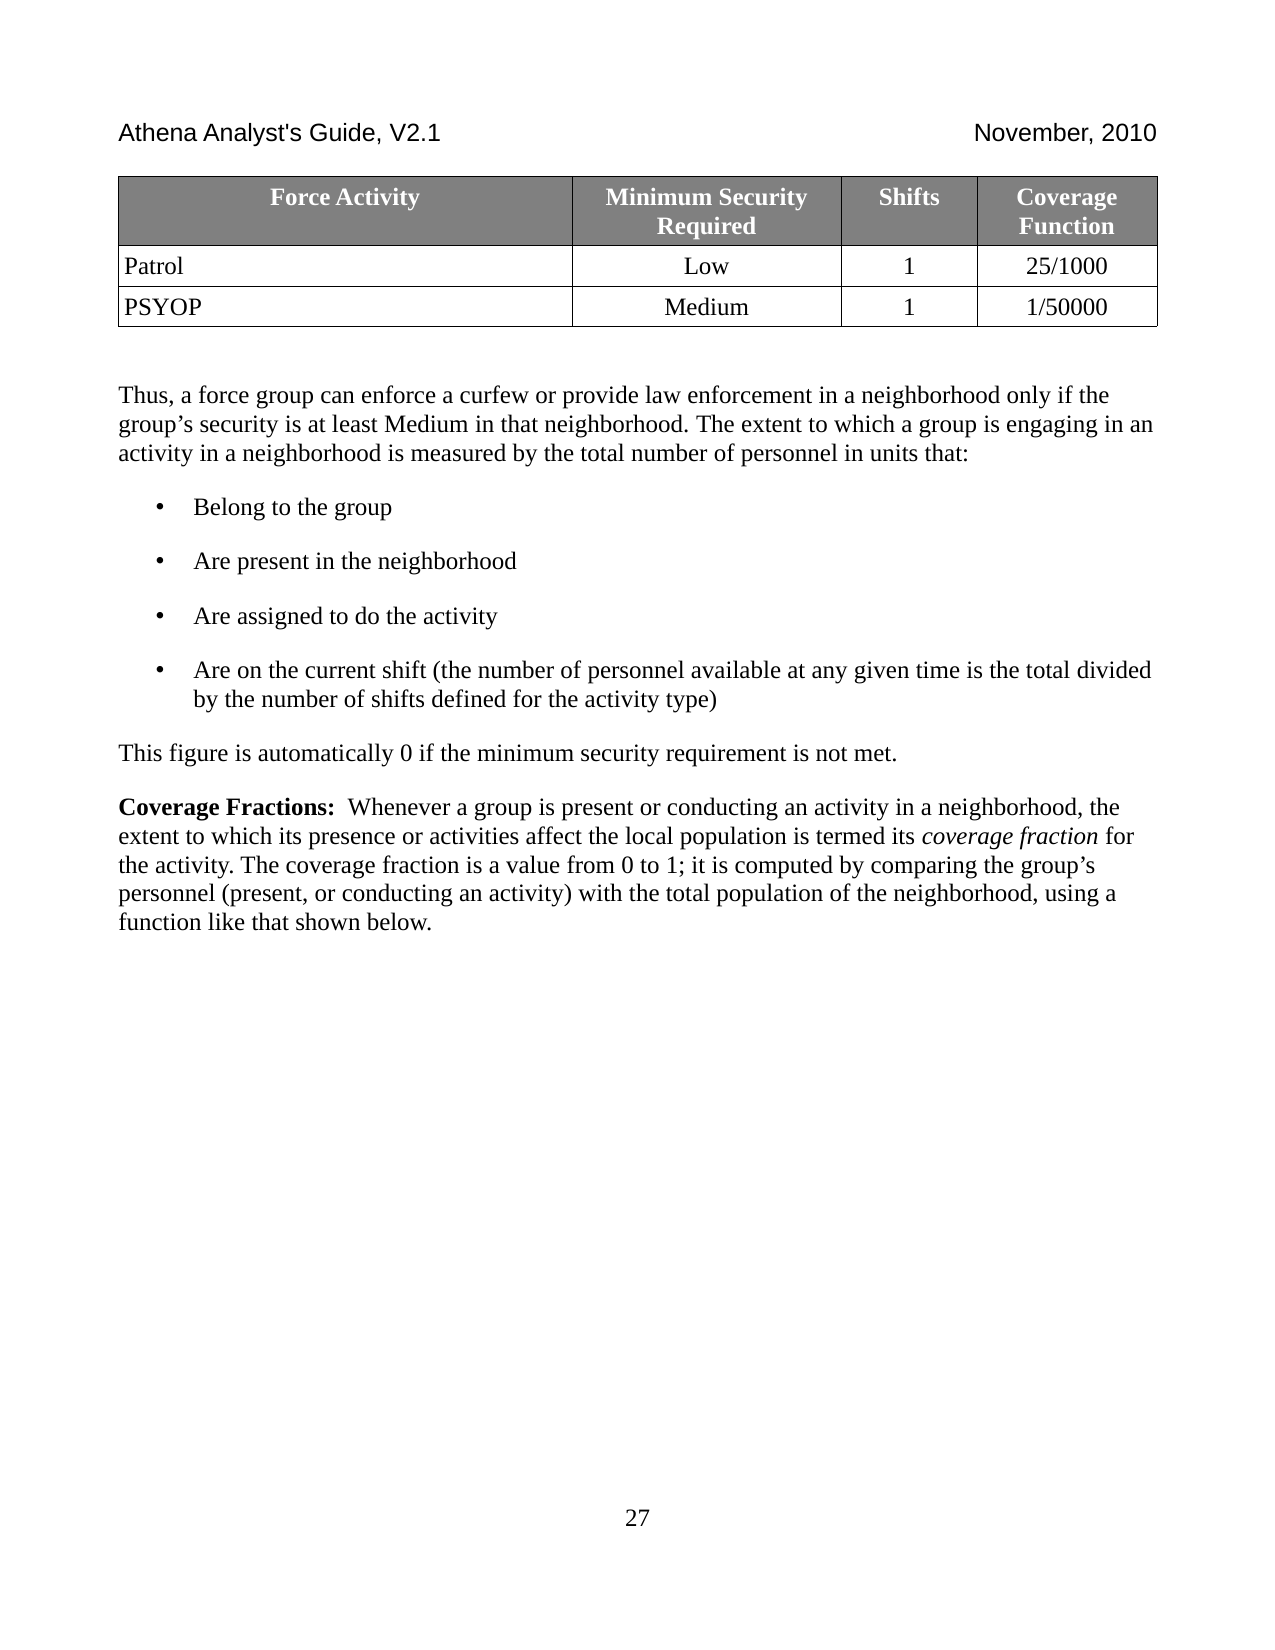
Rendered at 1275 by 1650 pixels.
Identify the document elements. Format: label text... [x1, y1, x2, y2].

table_cell PSYOP [119, 287, 572, 326]
table_cell Medium [573, 287, 841, 326]
table_cell Low [573, 246, 841, 286]
table_cell 1 [842, 287, 977, 326]
table_cell 1 [842, 246, 977, 286]
text This figure is automatically 0 if the minimum security requirement is not met. [118, 738, 1157, 767]
table_header Shifts [842, 177, 977, 245]
list Belong to the group [156, 492, 1157, 521]
table_header Minimum Security Required [573, 177, 841, 245]
table_cell 25/1000 [978, 246, 1157, 286]
list Are on the current shift (the number of personnel available at any given time is the total divided by the number of shifts defined for the activity type) [156, 655, 1157, 712]
table_cell Patrol [119, 246, 572, 286]
table_header Force Activity [119, 177, 572, 245]
list Are assigned to do the activity [156, 601, 1157, 629]
table_cell 1/50000 [978, 287, 1157, 326]
table_header Coverage Function [978, 177, 1157, 245]
list Are present in the neighborhood [156, 546, 1157, 575]
text Coverage Fractions: Whenever a group is present or conducting an activity in a neighborhood, the extent to which its presence or activities affect the local population is termed its coverage fraction for the activity. The coverage fraction is a value from 0 to 1; it is computed by comparing the group’s personnel (present, or conducting an activity) with the total population of the neighborhood, using a function like that shown below. [118, 792, 1157, 936]
text Thus, a force group can enforce a curfew or provide law enforcement in a neighborhood only if the group’s security is at least Medium in that neighborhood. The extent to which a group is engaging in an activity in a neighborhood is measured by the total number of personnel in units that: [118, 380, 1157, 467]
